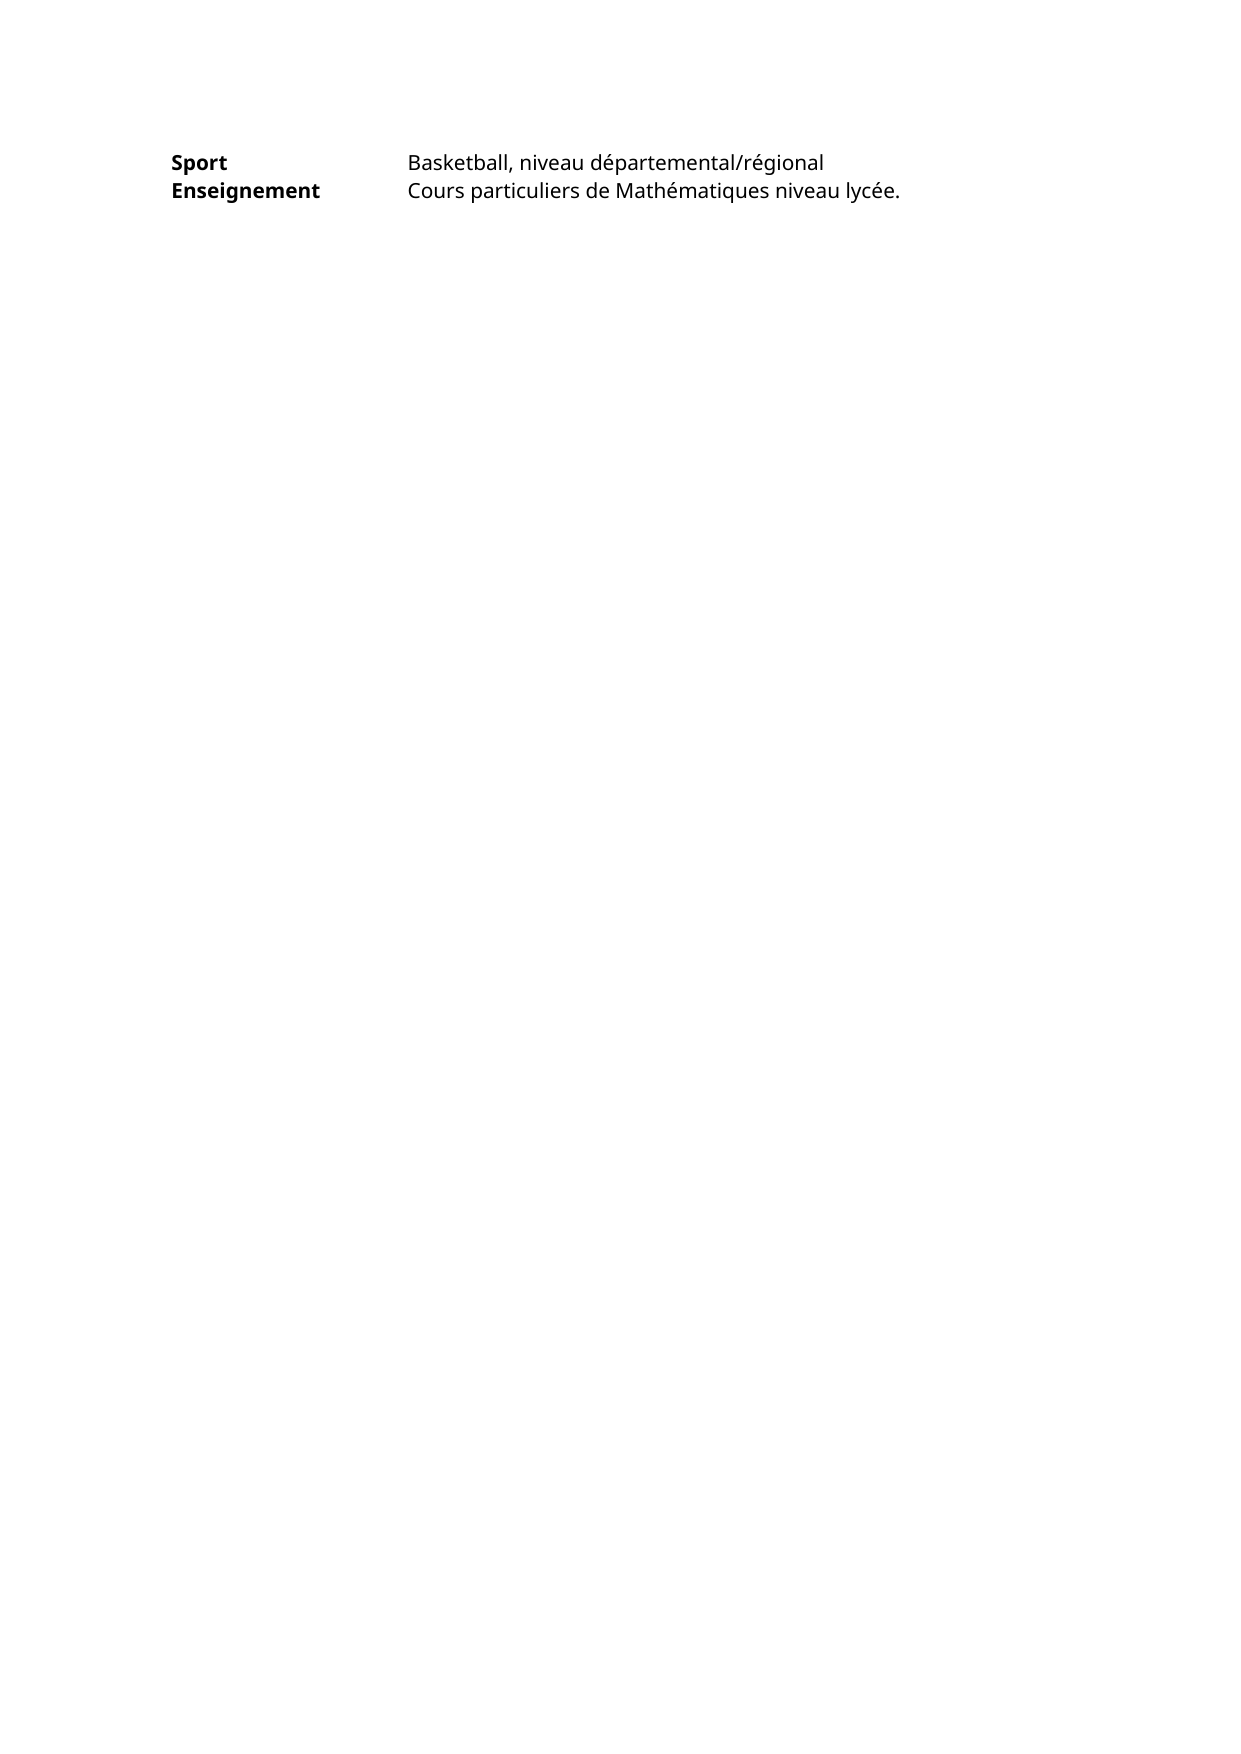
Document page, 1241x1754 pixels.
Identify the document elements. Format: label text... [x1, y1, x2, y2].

table_header Basketball, niveau départemental/régional Cours particuliers de Mathématiques niveau lycée. [396, 148, 1163, 204]
table_header Sport Enseignement [159, 148, 396, 204]
